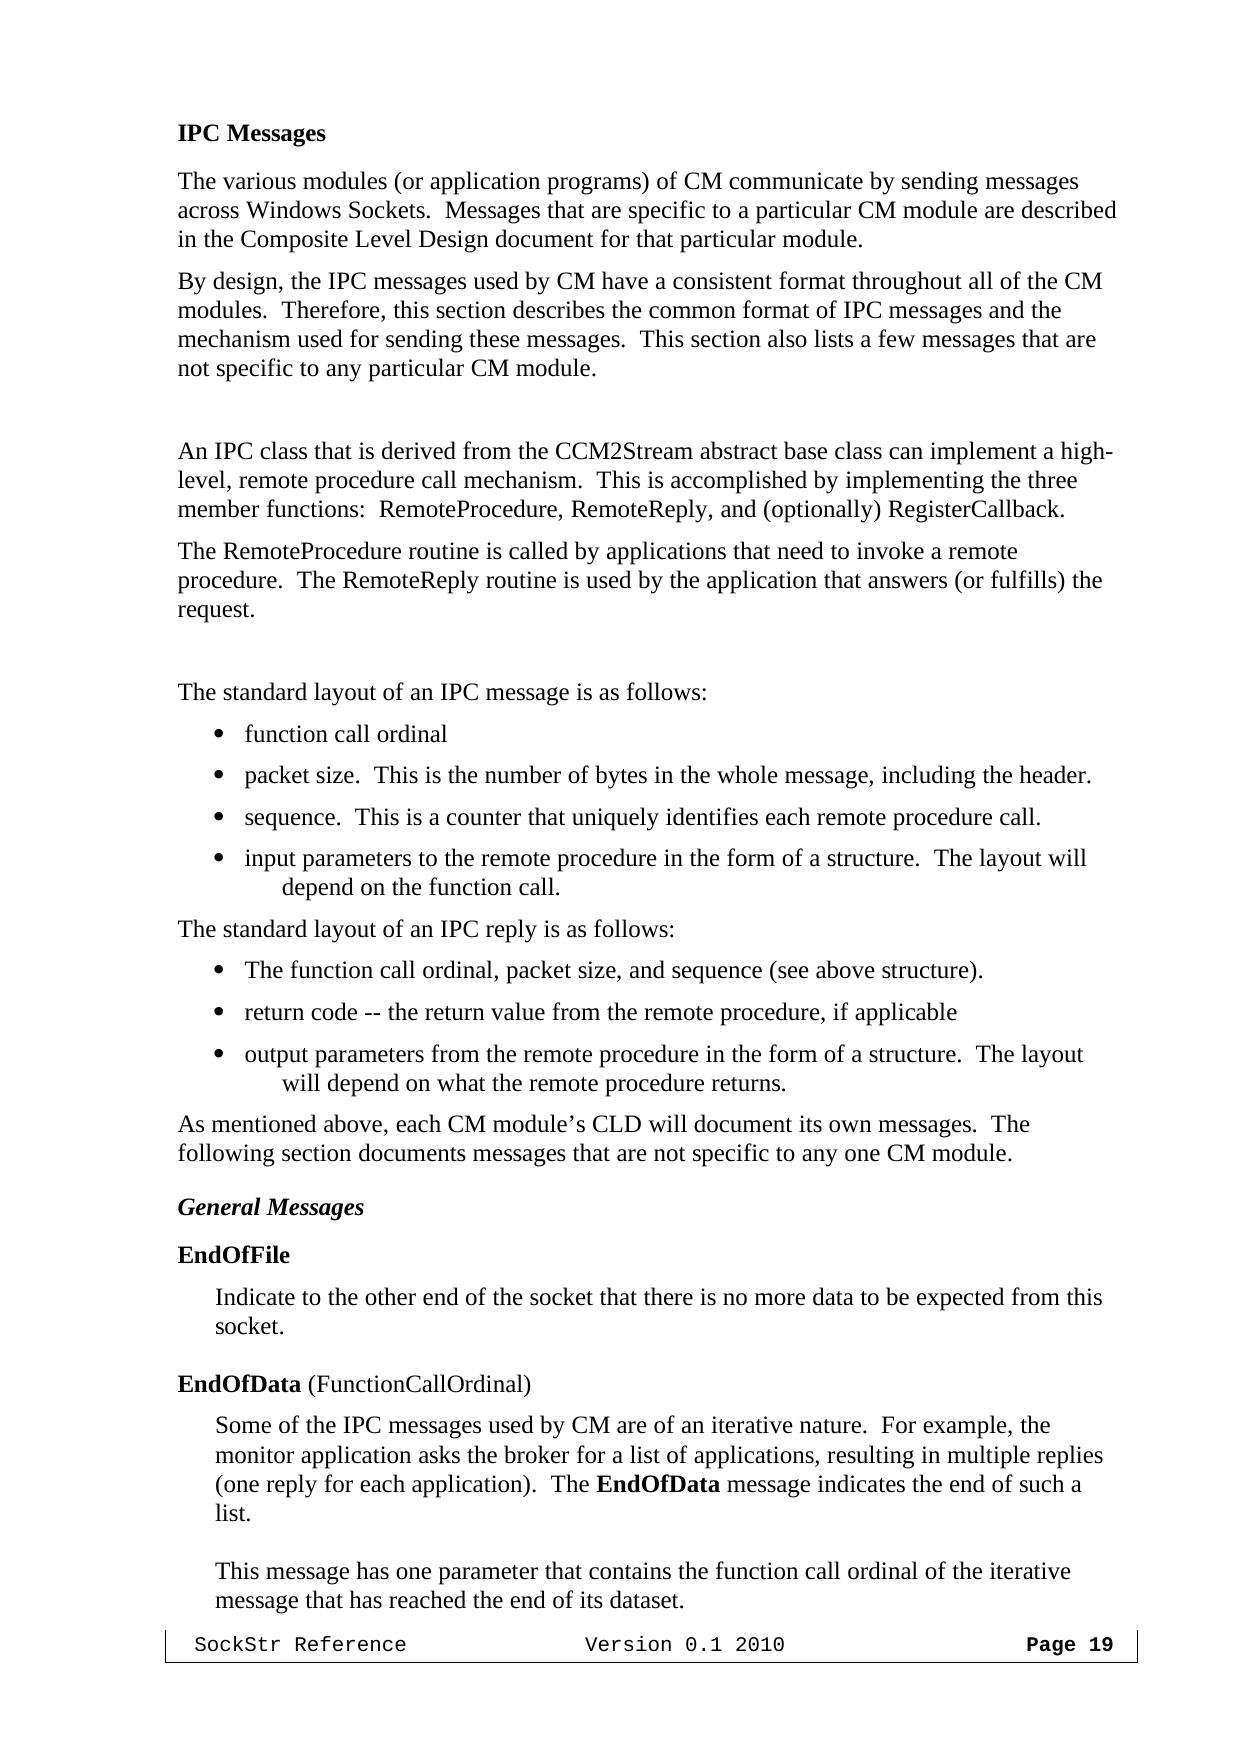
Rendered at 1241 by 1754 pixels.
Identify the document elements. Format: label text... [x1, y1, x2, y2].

text As mentioned above, each CM module’s CLD will document its own messages. The following section documents messages that are not specific to any one CM module. [177, 1109, 1122, 1167]
list The function call ordinal, packet size, and sequence (see above structure). [214, 955, 1122, 984]
text EndOfFile [177, 1240, 1122, 1269]
subtitle IPC Messages [177, 118, 1122, 147]
text An IPC class that is derived from the CCM2Stream abstract base class can implement a high-level, remote procedure call mechanism. This is accomplished by implementing the three member functions: RemoteProcedure, RemoteReply, and (optionally) RegisterCallback. [177, 436, 1122, 523]
text The standard layout of an IPC message is as follows: [177, 677, 1122, 706]
subtitle General Messages [177, 1192, 1122, 1221]
list packet size. This is the number of bytes in the whole message, including the header. [214, 760, 1122, 789]
list return code -- the return value from the remote procedure, if applicable [214, 997, 1122, 1026]
list input parameters to the remote procedure in the form of a structure. The layout will depend on the function call. [214, 843, 1122, 901]
text Some of the IPC messages used by CM are of an iterative nature. For example, the monitor application asks the broker for a list of applications, resulting in multiple replies (one reply for each application). The EndOfData message indicates the end of such a list. [215, 1410, 1122, 1527]
list output parameters from the remote procedure in the form of a structure. The layout will depend on what the remote procedure returns. [214, 1038, 1122, 1097]
text EndOfData (FunctionCallOrdinal) [177, 1369, 1122, 1398]
text The RemoteProcedure routine is called by applications that need to invoke a remote procedure. The RemoteReply routine is used by the application that answers (or fulfills) the request. [177, 536, 1122, 623]
text The standard layout of an IPC reply is as follows: [177, 914, 1122, 943]
list function call ordinal [214, 718, 1122, 747]
list sequence. This is a counter that uniquely identifies each remote procedure call. [214, 802, 1122, 831]
text Indicate to the other end of the socket that there is no more data to be expected from this socket. [215, 1282, 1122, 1340]
text By design, the IPC messages used by CM have a consistent format throughout all of the CM modules. Therefore, this section describes the common format of IPC messages and the mechanism used for sending these messages. This section also lists a few messages that are not specific to any particular CM module. [177, 266, 1122, 382]
text This message has one parameter that contains the function call ordinal of the iterative message that has reached the end of its dataset. [215, 1556, 1122, 1614]
text The various modules (or application programs) of CM communicate by sending messages across Windows Sockets. Messages that are specific to a particular CM module are described in the Composite Level Design document for that particular module. [177, 166, 1122, 253]
